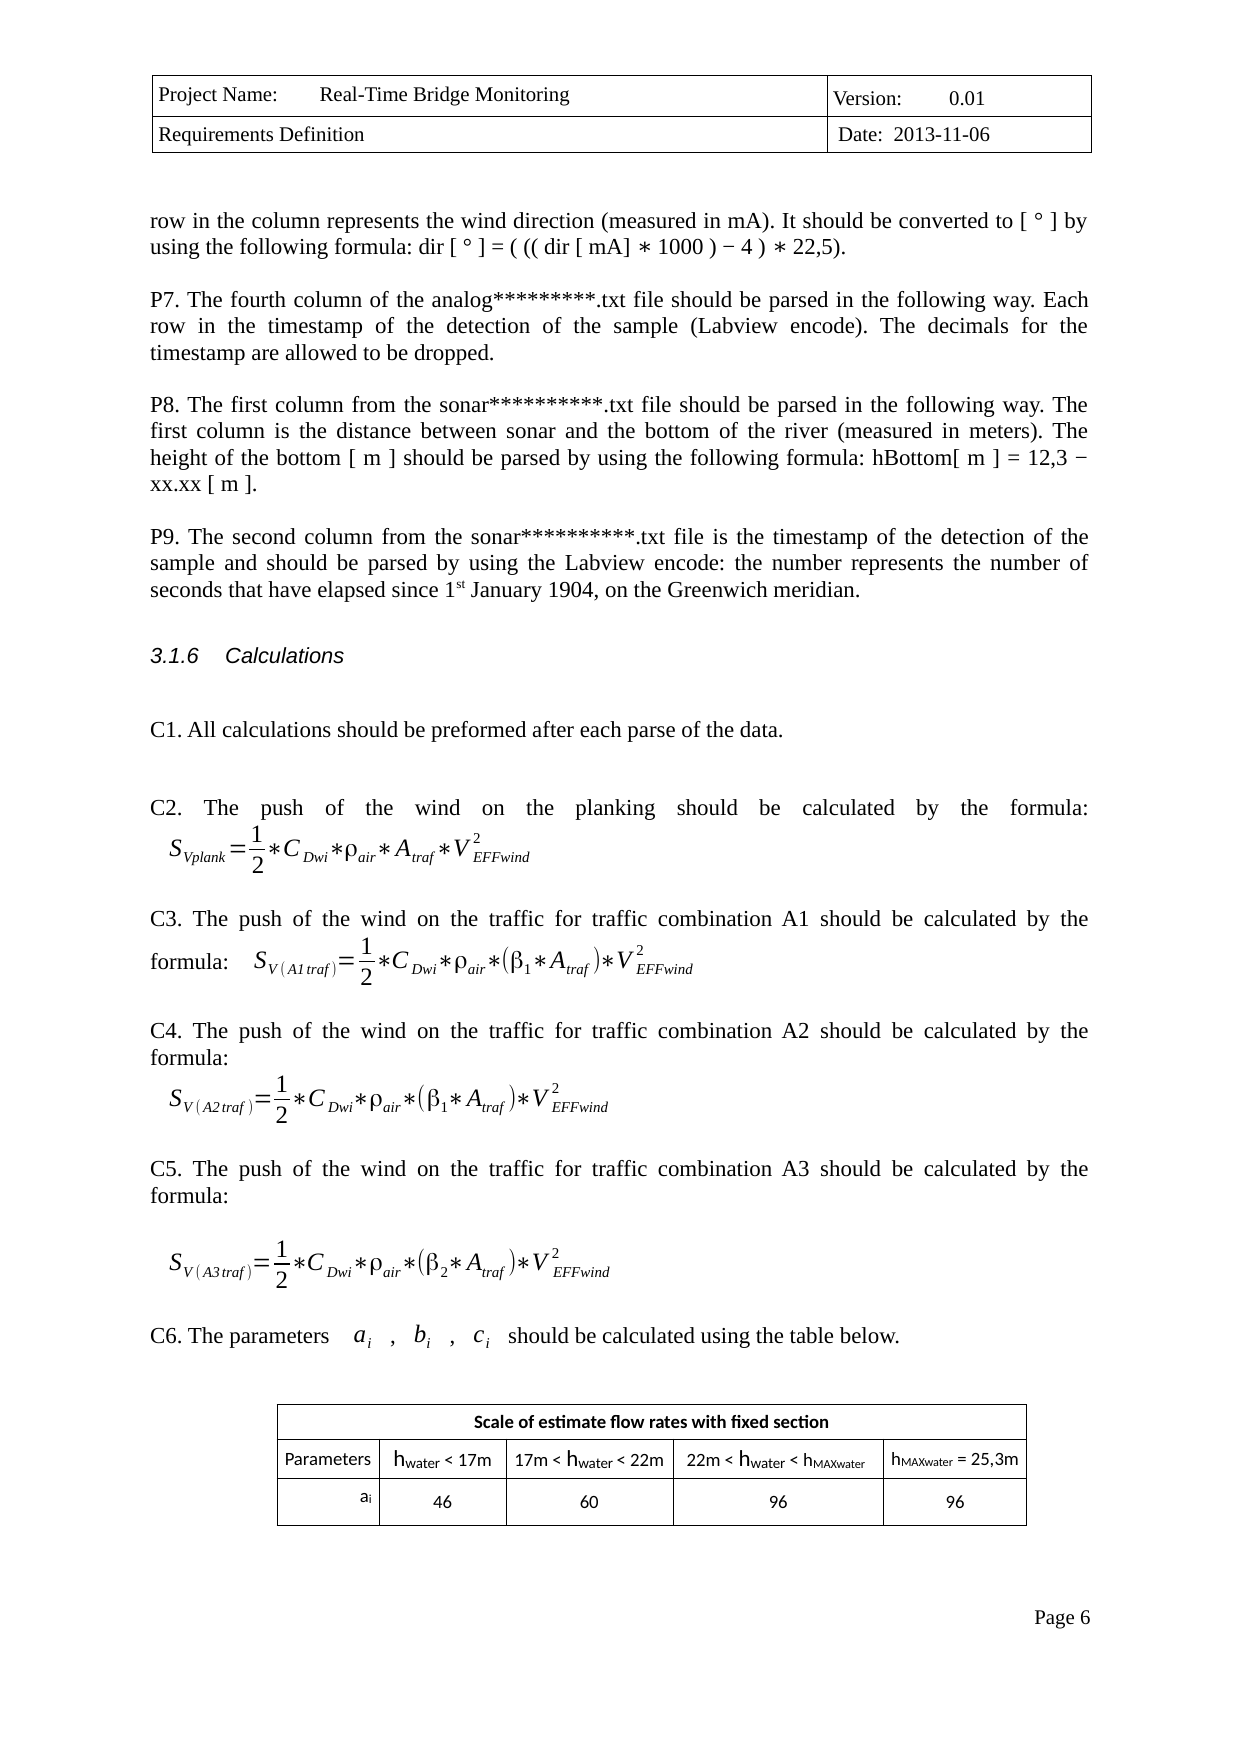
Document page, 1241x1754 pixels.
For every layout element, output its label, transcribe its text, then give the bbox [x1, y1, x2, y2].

list C4. The push of the wind on the traffic for traffic combination A2 should be calculated by the formula: [150, 1017, 1090, 1070]
subtitle Calculations [150, 643, 1090, 668]
text C1. All calculations should be preformed after each parse of the data. [150, 716, 1090, 742]
table_header Scale of estimate flow rates with fixed section [278, 1405, 1026, 1438]
table_cell ai [278, 1479, 379, 1525]
table_cell hwater < 17m [380, 1440, 506, 1478]
list C6. The parameters ,,should be calculated using the table below. [150, 1320, 1090, 1351]
table_cell hMAXwater = 25,3m [884, 1440, 1026, 1478]
list P7. The fourth column of the analog*********.txt file should be parsed in the following way. Each row in the timestamp of the detection of the sample (Labview encode). The decimals for the timestamp are allowed to be dropped. [150, 286, 1090, 365]
list C5. The push of the wind on the traffic for traffic combination A3 should be calculated by the formula: [150, 1155, 1090, 1208]
table_cell Parameters [278, 1440, 379, 1478]
table_cell 46 [380, 1479, 506, 1525]
table_cell 22m < hwater < hMAXwater [674, 1440, 883, 1478]
list C2. The push of the wind on the planking should be calculated by the formula: [150, 794, 1090, 879]
list P8. The first column from the sonar**********.txt file should be parsed in the following way. The first column is the distance between sonar and the bottom of the river (measured in meters). The height of the bottom [ m ] should be parsed by using the following formula: hBottom[ m ] = 12,3 − xx.xx [ m ]. [150, 391, 1090, 497]
list C3. The push of the wind on the traffic for traffic combination A1 should be calculated by the formula: [150, 906, 1090, 991]
list P9. The second column from the sonar**********.txt file is the timestamp of the detection of the sample and should be parsed by using the Labview encode: the number represents the number of seconds that have elapsed since 1st January 1904, on the Greenwich meridian. [150, 523, 1090, 602]
table_cell 60 [507, 1479, 673, 1525]
table_cell 17m < hwater < 22m [507, 1440, 673, 1478]
table_cell 96 [674, 1479, 883, 1525]
table_cell 96 [884, 1479, 1026, 1525]
list row in the column represents the wind direction (measured in mA). It should be converted to [ ° ] by using the following formula: dir [ ° ] = ( (( dir [ mA] ∗ 1000 ) − 4 ) ∗ 22,5). [150, 207, 1090, 259]
